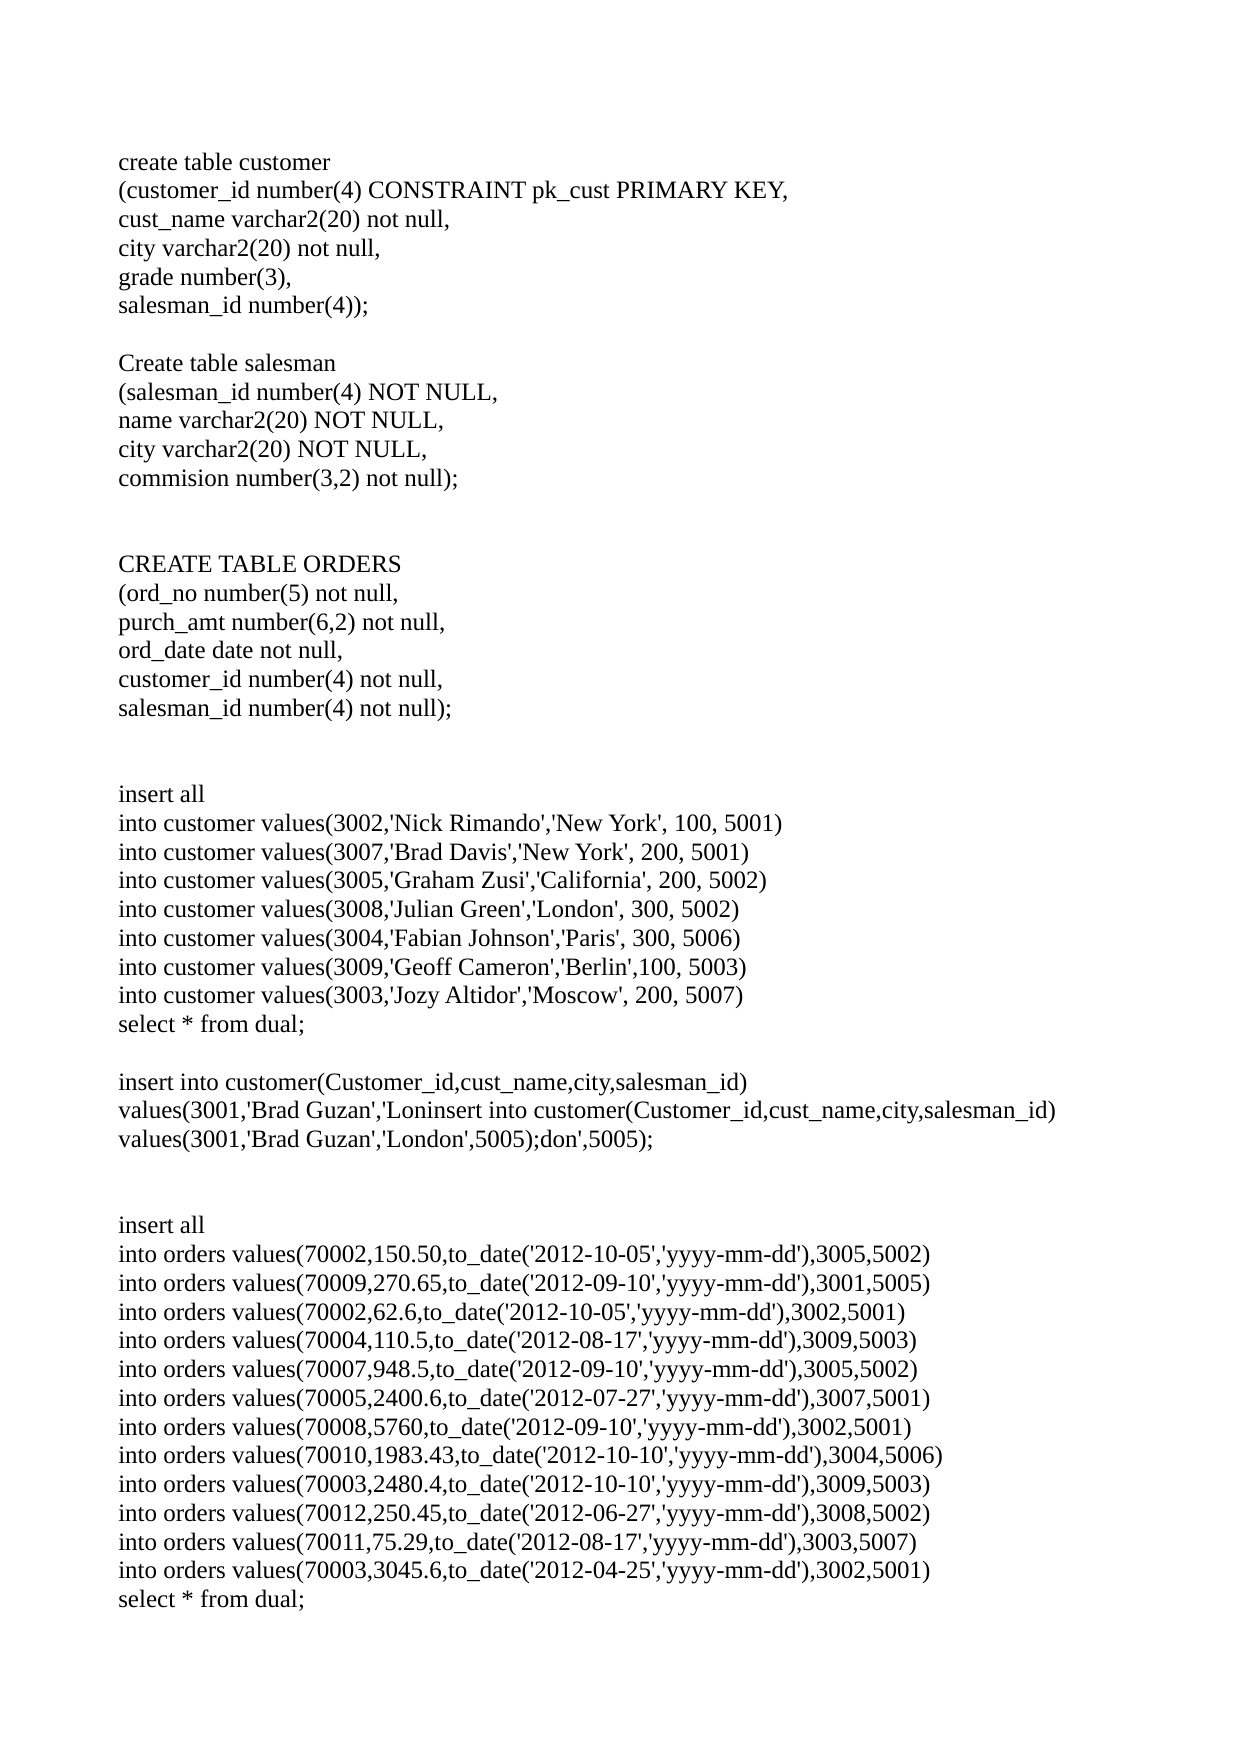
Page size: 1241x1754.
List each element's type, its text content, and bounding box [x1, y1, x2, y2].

text into customer values(3008,'Julian Green','London', 300, 5002) [118, 894, 1122, 923]
text (salesman_id number(4) NOT NULL, [118, 377, 1122, 406]
text salesman_id number(4) not null); [118, 693, 1122, 722]
text into orders values(70010,1983.43,to_date('2012-10-10','yyyy-mm-dd'),3004,5006) [118, 1441, 1122, 1469]
text into orders values(70003,3045.6,to_date('2012-04-25','yyyy-mm-dd'),3002,5001) [118, 1556, 1122, 1584]
text select * from dual; [118, 1009, 1122, 1038]
text (ord_no number(5) not null, [118, 578, 1122, 607]
text city varchar2(20) not null, [118, 233, 1122, 262]
text CREATE TABLE ORDERS [118, 549, 1122, 578]
text (customer_id number(4) CONSTRAINT pk_cust PRIMARY KEY, [118, 176, 1122, 204]
text Create table salesman [118, 348, 1122, 377]
text values(3001,'Brad Guzan','London',5005);don',5005); [118, 1124, 1122, 1153]
text city varchar2(20) NOT NULL, [118, 434, 1122, 463]
text into customer values(3007,'Brad Davis','New York', 200, 5001) [118, 837, 1122, 866]
text insert into customer(Customer_id,cust_name,city,salesman_id) [118, 1067, 1122, 1096]
text insert all [118, 1211, 1122, 1239]
text ord_date date not null, [118, 636, 1122, 664]
text into customer values(3002,'Nick Rimando','New York', 100, 5001) [118, 808, 1122, 837]
text into orders values(70002,150.50,to_date('2012-10-05','yyyy-mm-dd'),3005,5002) [118, 1239, 1122, 1268]
text insert all [118, 779, 1122, 808]
text into orders values(70003,2480.4,to_date('2012-10-10','yyyy-mm-dd'),3009,5003) [118, 1469, 1122, 1498]
text cust_name varchar2(20) not null, [118, 204, 1122, 233]
text purch_amt number(6,2) not null, [118, 607, 1122, 636]
text create table customer [118, 147, 1122, 176]
text into orders values(70004,110.5,to_date('2012-08-17','yyyy-mm-dd'),3009,5003) [118, 1326, 1122, 1354]
text commision number(3,2) not null); [118, 463, 1122, 492]
text customer_id number(4) not null, [118, 664, 1122, 693]
text into orders values(70007,948.5,to_date('2012-09-10','yyyy-mm-dd'),3005,5002) [118, 1354, 1122, 1383]
text into customer values(3005,'Graham Zusi','California', 200, 5002) [118, 866, 1122, 894]
text into customer values(3004,'Fabian Johnson','Paris', 300, 5006) [118, 923, 1122, 952]
text into customer values(3003,'Jozy Altidor','Moscow', 200, 5007) [118, 981, 1122, 1009]
text into orders values(70012,250.45,to_date('2012-06-27','yyyy-mm-dd'),3008,5002) [118, 1498, 1122, 1527]
text values(3001,'Brad Guzan','Loninsert into customer(Customer_id,cust_name,city,salesman_id) [118, 1096, 1122, 1124]
text into orders values(70008,5760,to_date('2012-09-10','yyyy-mm-dd'),3002,5001) [118, 1412, 1122, 1441]
text into orders values(70009,270.65,to_date('2012-09-10','yyyy-mm-dd'),3001,5005) [118, 1268, 1122, 1297]
text into orders values(70011,75.29,to_date('2012-08-17','yyyy-mm-dd'),3003,5007) [118, 1527, 1122, 1556]
text into orders values(70002,62.6,to_date('2012-10-05','yyyy-mm-dd'),3002,5001) [118, 1297, 1122, 1326]
text into customer values(3009,'Geoff Cameron','Berlin',100, 5003) [118, 952, 1122, 981]
text name varchar2(20) NOT NULL, [118, 406, 1122, 434]
text salesman_id number(4)); [118, 291, 1122, 319]
text into orders values(70005,2400.6,to_date('2012-07-27','yyyy-mm-dd'),3007,5001) [118, 1383, 1122, 1412]
text grade number(3), [118, 262, 1122, 291]
text select * from dual; [118, 1584, 1122, 1613]
